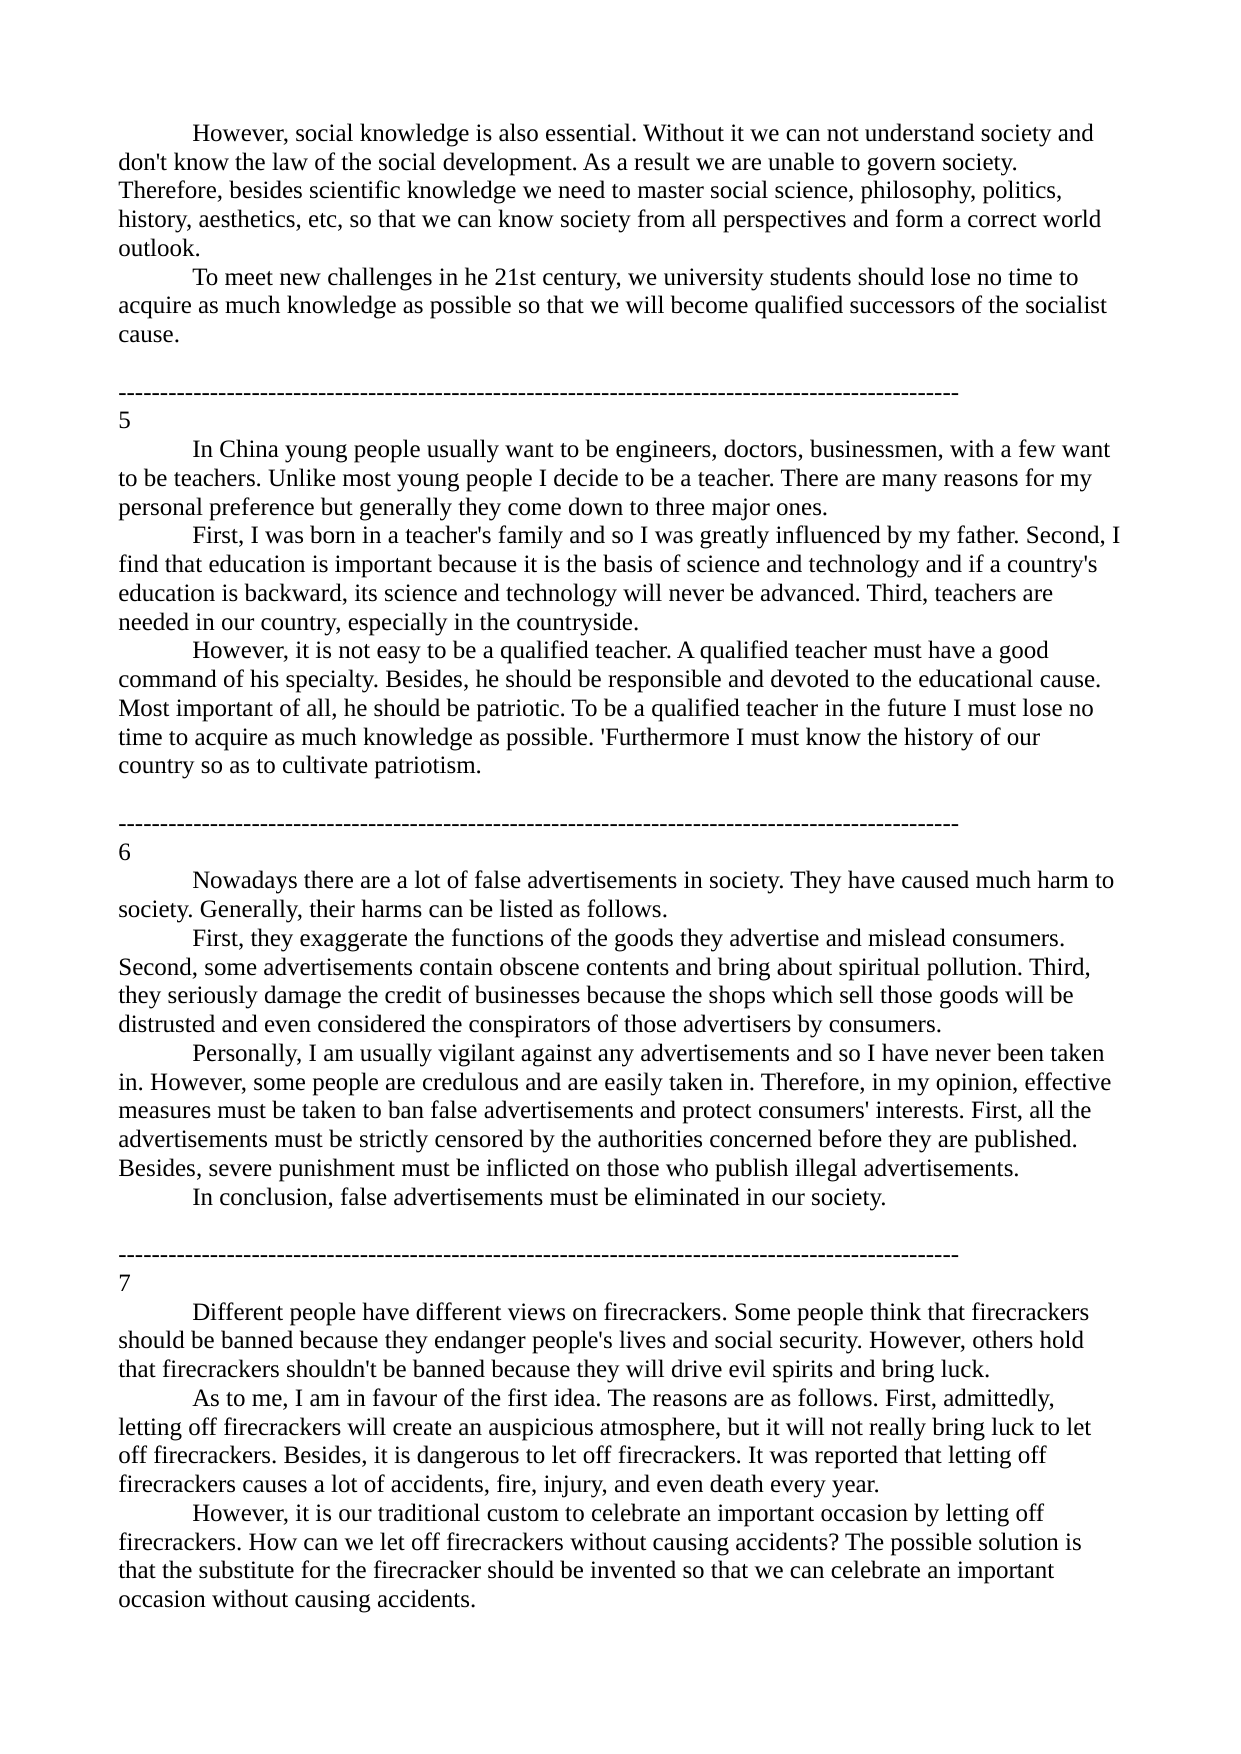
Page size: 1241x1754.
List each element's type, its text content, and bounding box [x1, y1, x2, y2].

text To meet new challenges in he 21st century, we university students should lose no time to acquire as much knowledge as possible so that we will become qualified successors of the socialist cause. [118, 262, 1122, 348]
text First, they exaggerate the functions of the goods they advertise and mislead consumers. Second, some advertisements contain obscene contents and bring about spiritual pollution. Third, they seriously damage the credit of businesses because the shops which sell those goods will be distrusted and even considered the conspirators of those advertisers by consumers. [118, 923, 1122, 1038]
text First, I was born in a teacher's family and so I was greatly influenced by my father. Second, I find that education is important because it is the basis of science and technology and if a country's education is backward, its science and technology will never be advanced. Third, teachers are needed in our country, especially in the countryside. [118, 521, 1122, 636]
text Nowadays there are a lot of false advertisements in society. They have caused much harm to society. Generally, their harms can be listed as follows. [118, 866, 1122, 923]
text As to me, I am in favour of the first idea. The reasons are as follows. First, admittedly, letting off firecrackers will create an auspicious atmosphere, but it will not really bring luck to let off firecrackers. Besides, it is dangerous to let off firecrackers. It was reported that letting off firecrackers causes a lot of accidents, fire, injury, and even death every year. [118, 1383, 1122, 1498]
text Personally, I am usually vigilant against any advertisements and so I have never been taken in. However, some people are credulous and are easily taken in. Therefore, in my opinion, effective measures must be taken to ban false advertisements and protect consumers' interests. First, all the advertisements must be strictly censored by the authorities concerned before they are published. Besides, severe punishment must be inflicted on those who publish illegal advertisements. [118, 1038, 1122, 1182]
text 5 [118, 406, 1122, 434]
text 7 [118, 1268, 1122, 1297]
text ----------------------------------------------------------------------------------------------------- [118, 377, 1122, 406]
text ----------------------------------------------------------------------------------------------------- [118, 808, 1122, 837]
text However, it is our traditional custom to celebrate an important occasion by letting off firecrackers. How can we let off firecrackers without causing accidents? The possible solution is that the substitute for the firecracker should be invented so that we can celebrate an important occasion without causing accidents. [118, 1498, 1122, 1613]
text 6 [118, 837, 1122, 866]
text However, it is not easy to be a qualified teacher. A qualified teacher must have a good command of his specialty. Besides, he should be responsible and devoted to the educational cause. Most important of all, he should be patriotic. To be a qualified teacher in the future I must lose no time to acquire as much knowledge as possible. 'Furthermore I must know the history of our country so as to cultivate patriotism. [118, 636, 1122, 779]
text In China young people usually want to be engineers, doctors, businessmen, with a few want to be teachers. Unlike most young people I decide to be a teacher. There are many reasons for my personal preference but generally they come down to three major ones. [118, 434, 1122, 521]
text ----------------------------------------------------------------------------------------------------- [118, 1239, 1122, 1268]
text Different people have different views on firecrackers. Some people think that firecrackers should be banned because they endanger people's lives and social security. However, others hold that firecrackers shouldn't be banned because they will drive evil spirits and bring luck. [118, 1297, 1122, 1383]
text However, social knowledge is also essential. Without it we can not understand society and don't know the law of the social development. As a result we are unable to govern society. Therefore, besides scientific knowledge we need to master social science, philosophy, politics, history, aesthetics, etc, so that we can know society from all perspectives and form a correct world outlook. [118, 118, 1122, 262]
text In conclusion, false advertisements must be eliminated in our society. [118, 1182, 1122, 1211]
